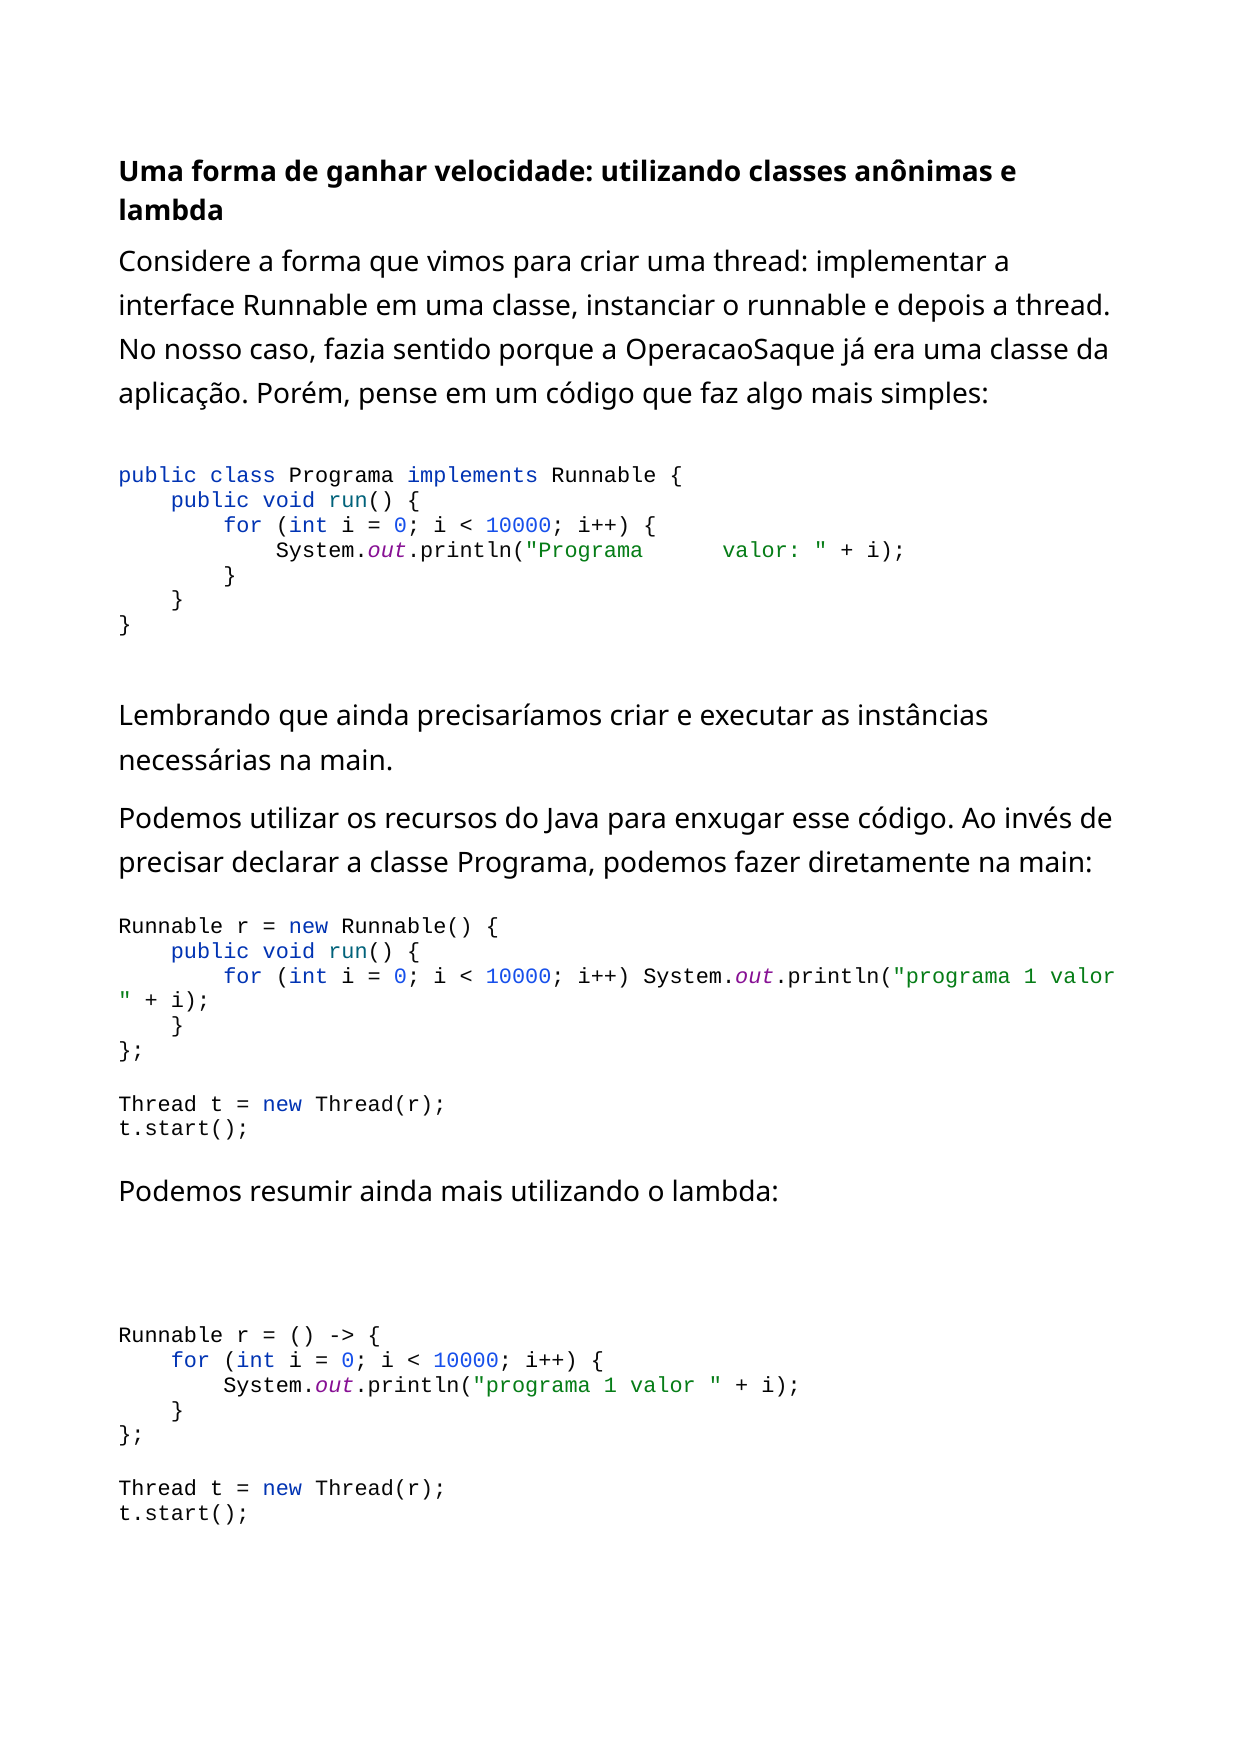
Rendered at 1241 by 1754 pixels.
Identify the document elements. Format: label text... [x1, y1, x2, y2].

text Runnable r = new Runnable() { public void run() { for (int i = 0; i < 10000; i++) System.out.println("programa 1 valor " + i); } }; Thread t = new Thread(r); t.start(); [118, 915, 1122, 1171]
text Podemos utilizar os recursos do Java para enxugar esse código. Ao invés de precisar declarar a classe Programa, podemos fazer diretamente na main: [118, 798, 1122, 881]
text Podemos resumir ainda mais utilizando o lambda: [118, 1171, 1122, 1209]
text Considere a forma que vimos para criar uma thread: implementar a interface Runnable em uma classe, instanciar o runnable e depois a thread. No nosso caso, fazia sentido porque a OperacaoSaque já era uma classe da aplicação. Porém, pense em um código que faz algo mais simples: [118, 241, 1122, 411]
subtitle Uma forma de ganhar velocidade: utilizando classes anônimas e lambda [118, 118, 1122, 228]
text public class Programa implements Runnable { public void run() { for (int i = 0; i < 10000; i++) { System.out.println("Programa valor: " + i); } } } [118, 465, 1122, 638]
text Lembrando que ainda precisaríamos criar e executar as instâncias necessárias na main. [118, 696, 1122, 778]
text Runnable r = () -> { for (int i = 0; i < 10000; i++) { System.out.println("programa 1 valor " + i); } }; Thread t = new Thread(r); t.start(); [118, 1324, 1122, 1556]
